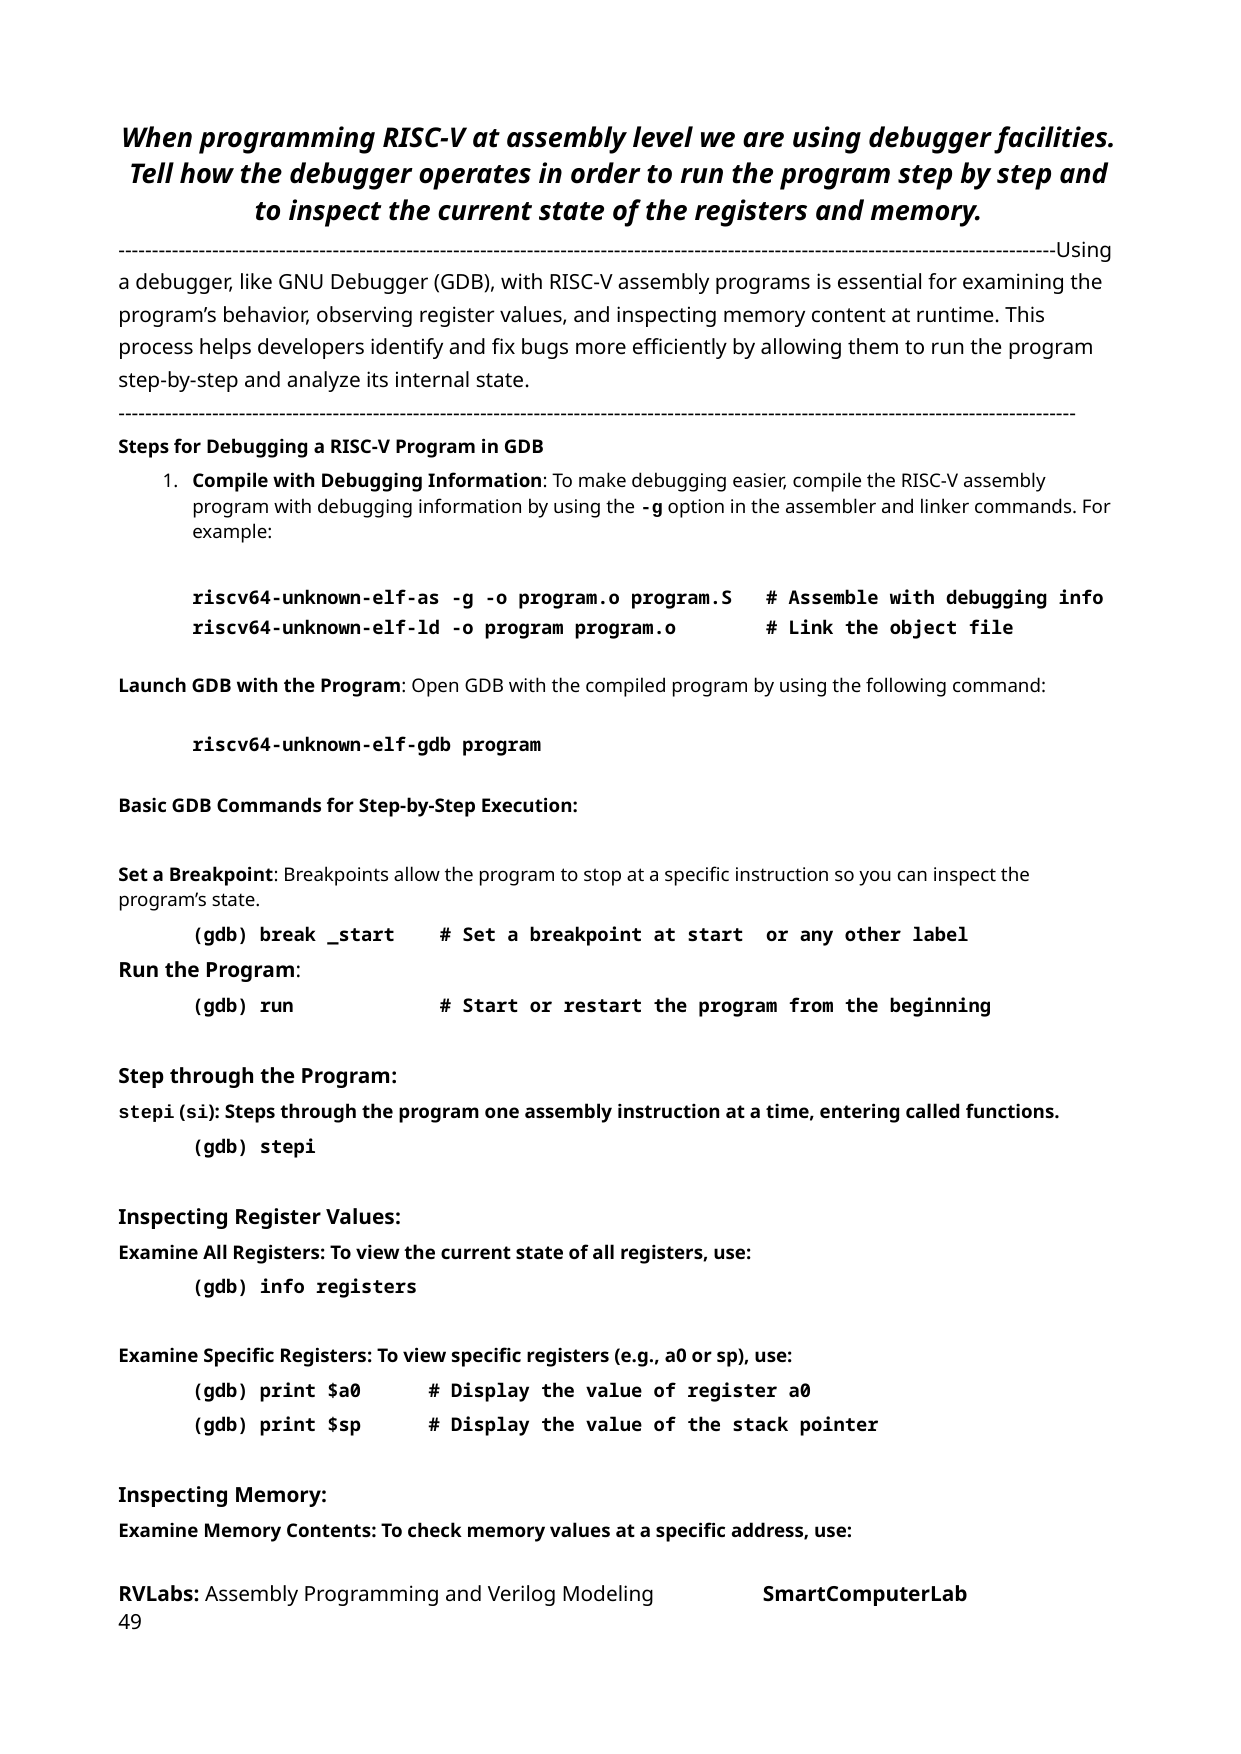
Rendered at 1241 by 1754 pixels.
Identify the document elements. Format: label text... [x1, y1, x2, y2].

text (gdb) run # Start or restart the program from the beginning [192, 993, 1122, 1018]
text Inspecting Memory: [118, 1480, 1122, 1508]
text riscv64-unknown-elf-as -g -o program.o program.S # Assemble with debugging info [192, 585, 1122, 610]
text (gdb) print $sp # Display the value of the stack pointer [192, 1411, 1122, 1437]
list Compile with Debugging Information: To make debugging easier, compile the RISC-V assembly program with debugging information by using the -g option in the assembler and linker commands. For example: [162, 468, 1122, 544]
text Step through the Program: [118, 1062, 1122, 1090]
text riscv64-unknown-elf-ld -o program program.o # Link the object file [192, 614, 1122, 639]
text ----------------------------------------------------------------------------------------------------------------------------------------------- [118, 398, 1122, 426]
text Set a Breakpoint: Breakpoints allow the program to stop at a specific instruction so you can inspect the program’s state. [118, 861, 1122, 912]
text (gdb) print $a0 # Display the value of register a0 [192, 1377, 1122, 1402]
text Run the Program: [118, 956, 1122, 984]
text (gdb) info registers [192, 1274, 1122, 1299]
text --------------------------------------------------------------------------------------------------------------------------------------------Using a debugger, like GNU Debugger (GDB), with RISC-V assembly programs is essential for examining the program’s behavior, observing register values, and inspecting memory content at runtime. This process helps developers identify and fix bugs more efficiently by allowing them to run the program step-by-step and analyze its internal state. [118, 235, 1122, 393]
text Inspecting Register Values: [118, 1202, 1122, 1231]
text (gdb) stepi [192, 1133, 1122, 1159]
text Examine Memory Contents: To check memory values at a specific address, use: [118, 1517, 1122, 1543]
text Examine All Registers: To view the current state of all registers, use: [118, 1239, 1122, 1265]
text Launch GDB with the Program: Open GDB with the compiled program by using the following command: [118, 672, 1122, 698]
text riscv64-unknown-elf-gdb program [192, 731, 1122, 757]
text Examine Specific Registers: To view specific registers (e.g., a0 or sp), use: [118, 1343, 1122, 1368]
text (gdb) break _start # Set a breakpoint at start or any other label [192, 921, 1122, 947]
text Steps for Debugging a RISC-V Program in GDB [118, 433, 1122, 459]
text When programming RISC-V at assembly level we are using debugger facilities. Tell how the debugger operates in order to run the program step by step and to inspect the current state of the registers and memory. [118, 118, 1122, 229]
text stepi (si): Steps through the program one assembly instruction at a time, entering called functions. [118, 1099, 1122, 1124]
text Basic GDB Commands for Step-by-Step Execution: [118, 792, 1122, 818]
